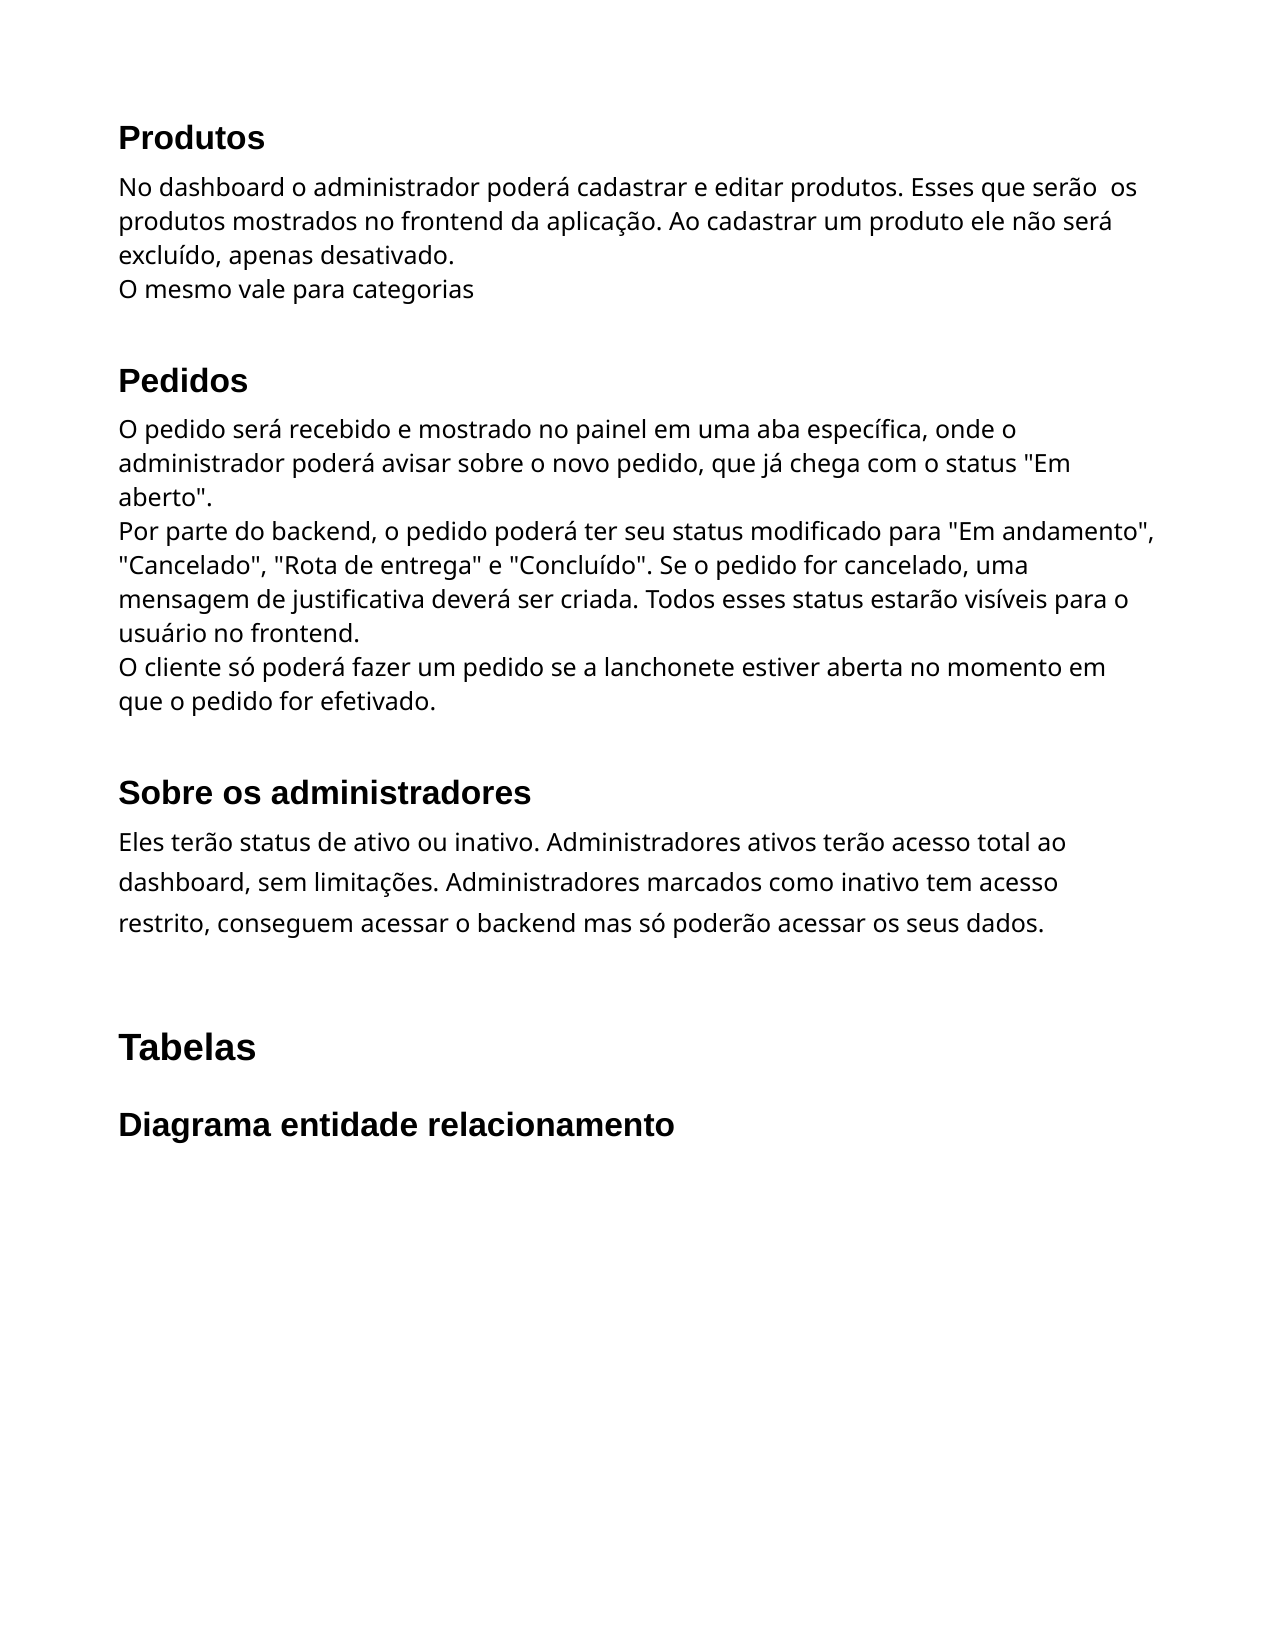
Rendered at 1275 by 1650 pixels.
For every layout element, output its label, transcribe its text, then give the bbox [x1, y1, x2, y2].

subtitle Tabelas [118, 1020, 1157, 1072]
text O pedido será recebido e mostrado no painel em uma aba específica, onde o administrador poderá avisar sobre o novo pedido, que já chega com o status "Em aberto". [118, 412, 1157, 514]
subtitle Diagrama entidade relacionamento [118, 1105, 1157, 1144]
text O mesmo vale para categorias [118, 271, 1157, 306]
subtitle Pedidos [118, 360, 1157, 399]
text O cliente só poderá fazer um pedido se a lanchonete estiver aberta no momento em que o pedido for efetivado. [118, 650, 1157, 718]
subtitle Sobre os administradores [118, 773, 1157, 812]
text No dashboard o administrador poderá cadastrar e editar produtos. Esses que serão os produtos mostrados no frontend da aplicação. Ao cadastrar um produto ele não será excluído, apenas desativado. [118, 169, 1157, 271]
text Por parte do backend, o pedido poderá ter seu status modificado para "Em andamento", "Cancelado", "Rota de entrega" e "Concluído". Se o pedido for cancelado, uma mensagem de justificativa deverá ser criada. Todos esses status estarão visíveis para o usuário no frontend. [118, 514, 1157, 650]
text Eles terão status de ativo ou inativo. Administradores ativos terão acesso total ao dashboard, sem limitações. Administradores marcados como inativo tem acesso restrito, conseguem acessar o backend mas só poderão acessar os seus dados. [118, 824, 1157, 940]
subtitle Produtos [118, 118, 1157, 157]
